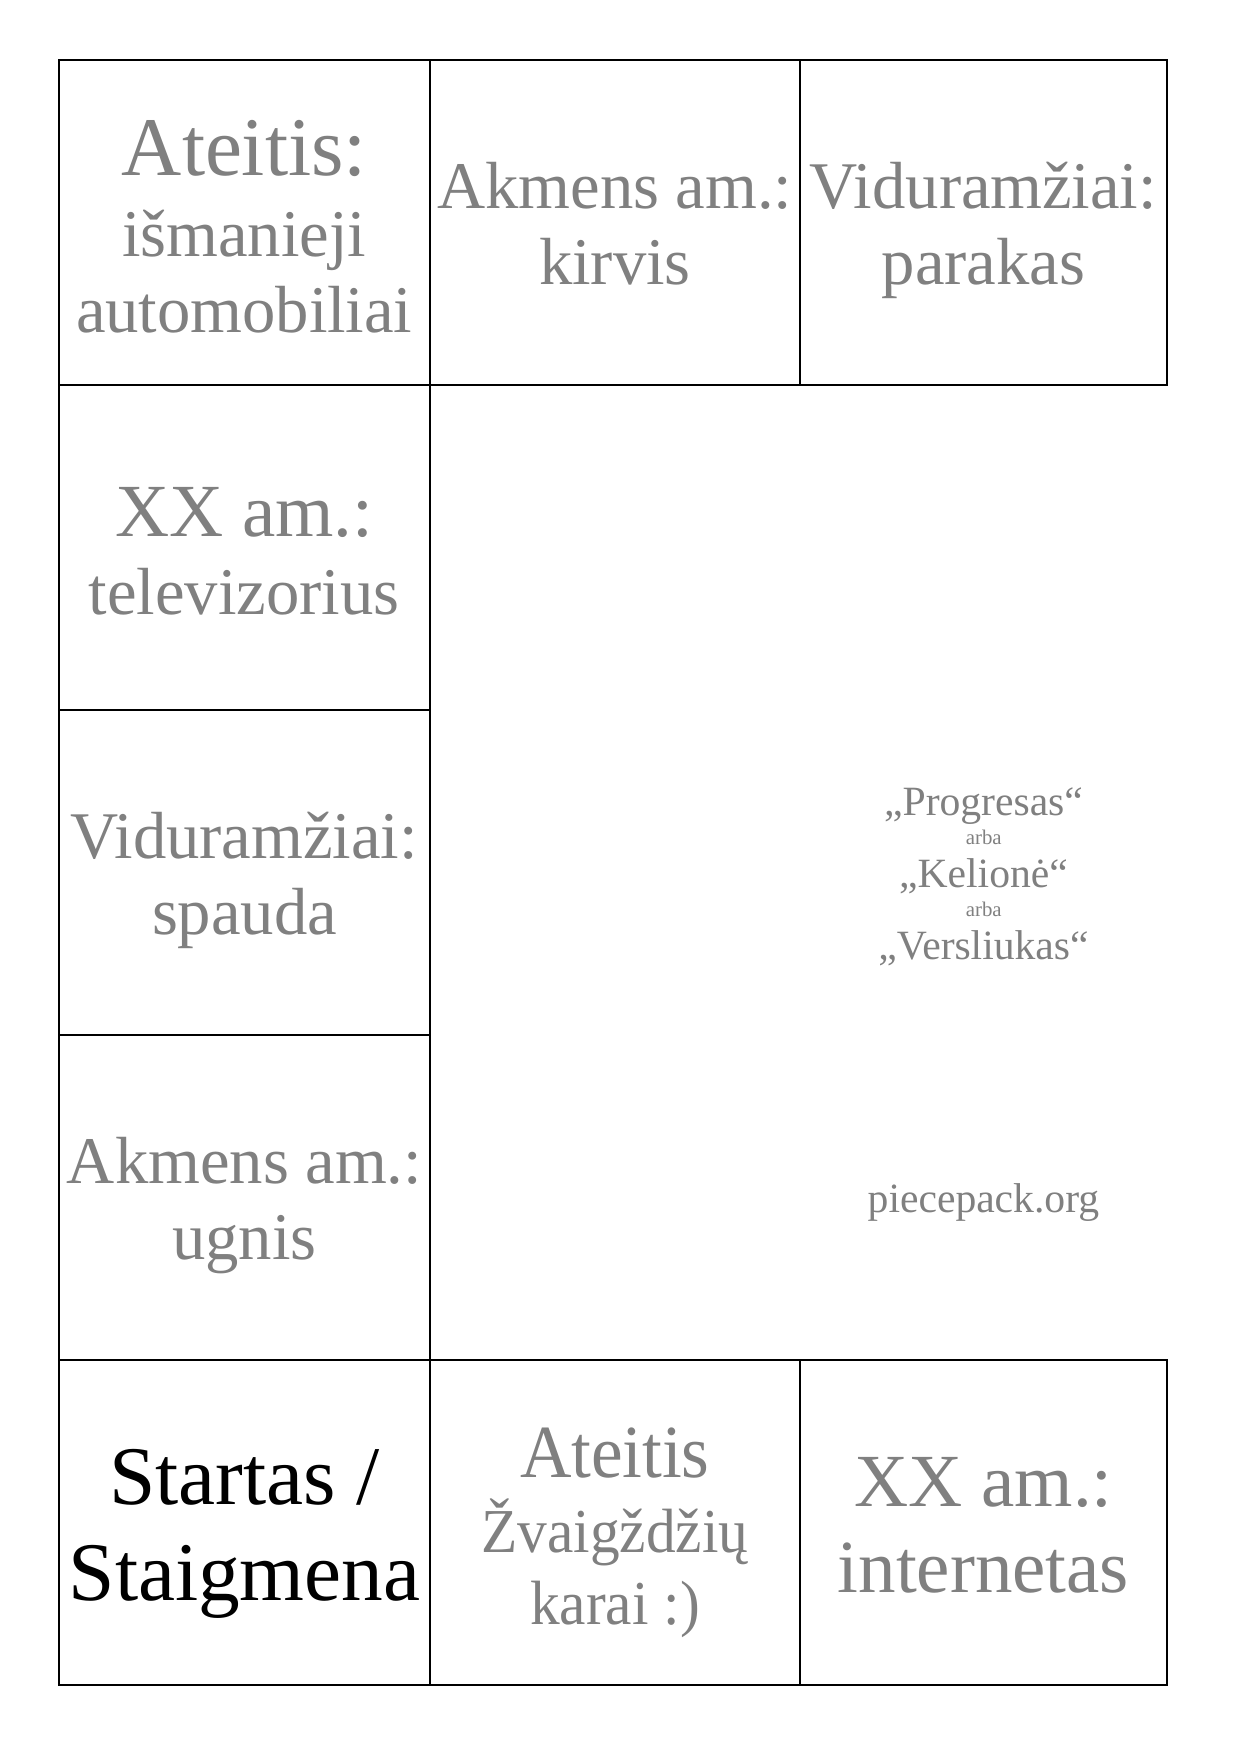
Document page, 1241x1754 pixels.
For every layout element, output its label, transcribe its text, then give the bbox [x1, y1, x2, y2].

table_cell [431, 386, 800, 709]
table_cell [800, 386, 1167, 709]
table_cell Ateitis Žvaigždžių karai :) [431, 1361, 799, 1684]
table_cell piecepack.org [800, 1034, 1167, 1359]
table_header Ateitis: išmanieji automobiliai [60, 61, 429, 384]
table_cell [1167, 709, 1181, 1034]
table_header Viduramžiai: parakas [801, 61, 1166, 384]
table_cell Viduramžiai: spauda [60, 711, 429, 1034]
table_cell [1167, 384, 1181, 709]
table_cell „Progresas“ arba „Kelionė“ arba „Versliukas“ [800, 709, 1167, 1034]
table_header [1168, 59, 1181, 384]
table_cell XX am.: televizorius [60, 386, 429, 709]
table_cell XX am.: internetas [801, 1361, 1166, 1684]
table_cell Akmens am.: ugnis [60, 1036, 429, 1359]
table_cell [1168, 1359, 1181, 1684]
table_cell [431, 1034, 800, 1359]
table_header Akmens am.: kirvis [431, 61, 799, 384]
table_cell [431, 709, 800, 1034]
table_cell Startas / Staigmena [60, 1361, 429, 1684]
table_cell [1167, 1034, 1181, 1359]
